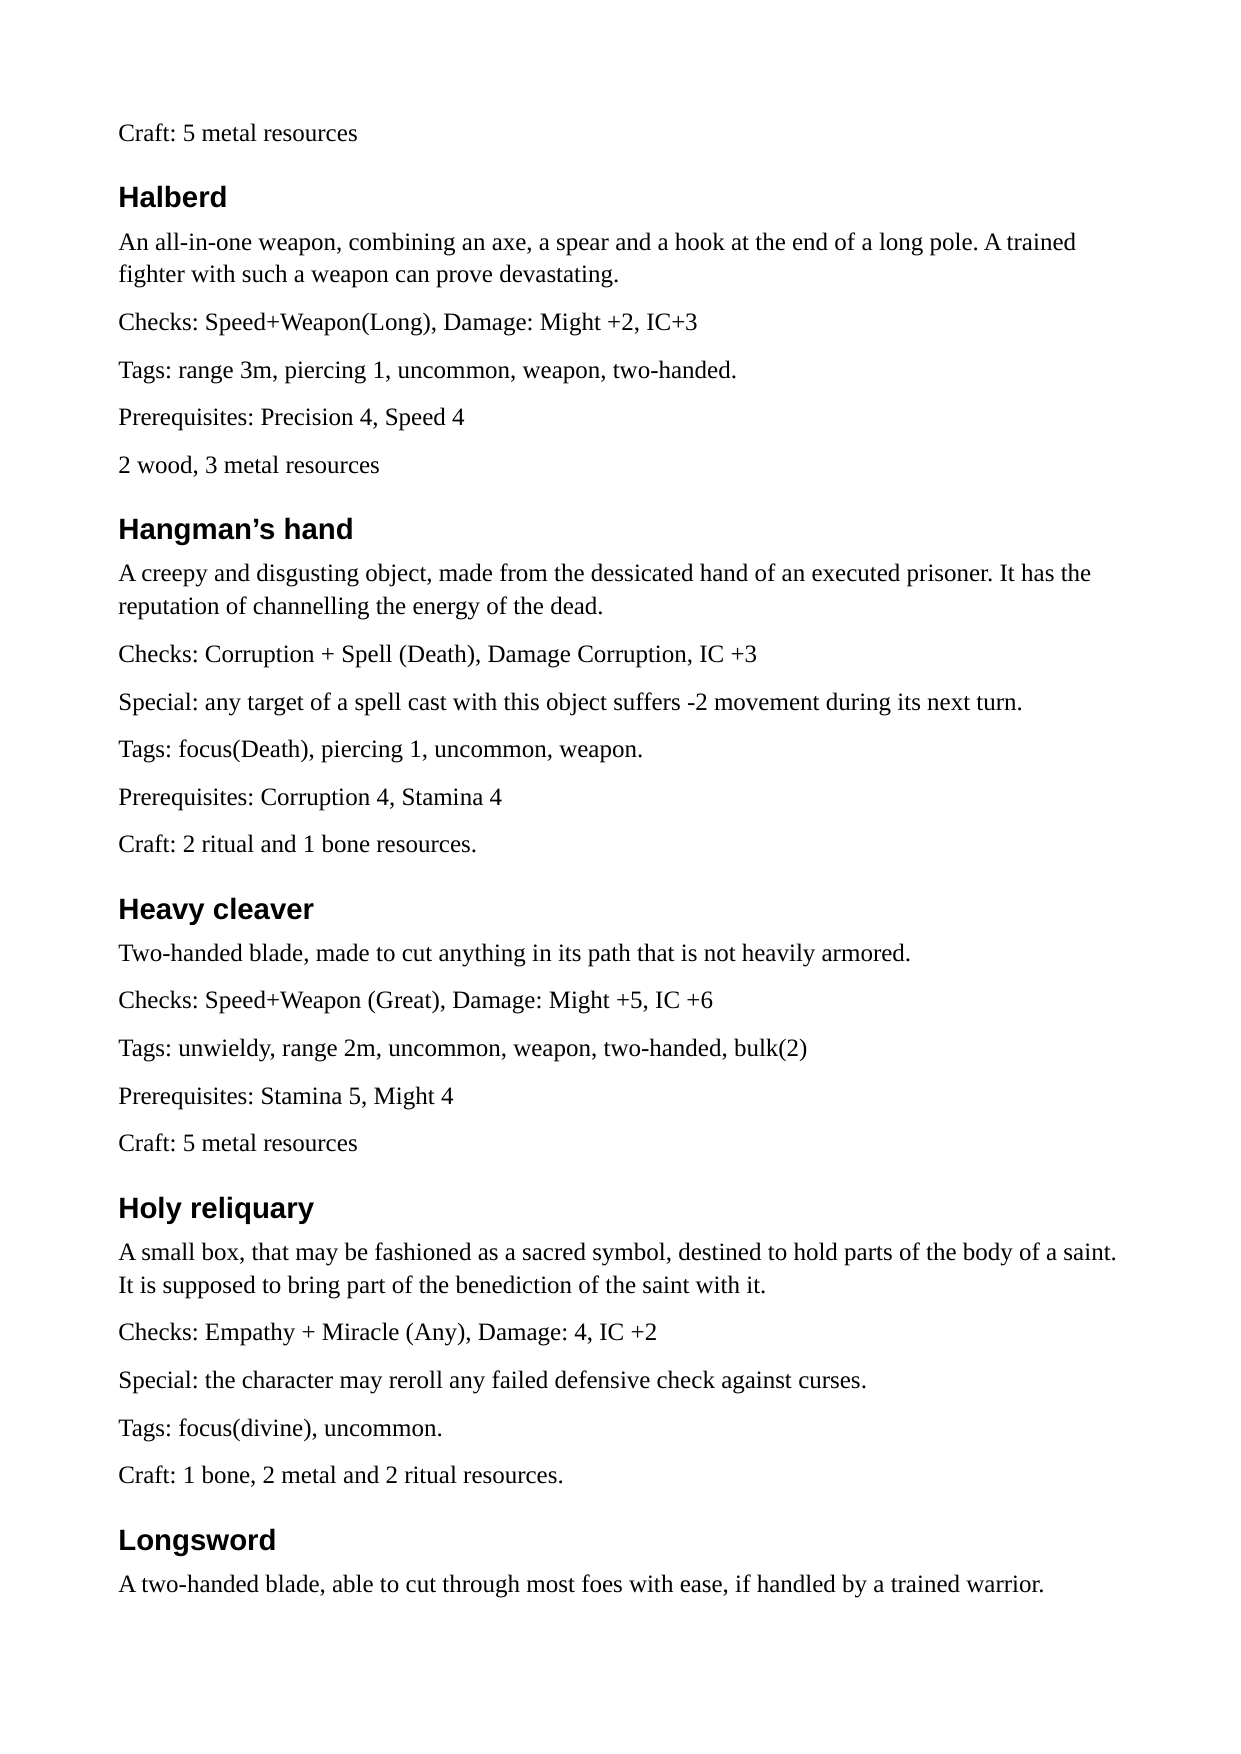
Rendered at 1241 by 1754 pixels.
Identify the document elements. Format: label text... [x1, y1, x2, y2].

text Craft: 5 metal resources [118, 1128, 1122, 1157]
text Tags: focus(Death), piercing 1, uncommon, weapon. [118, 734, 1122, 763]
text Craft: 1 bone, 2 metal and 2 ritual resources. [118, 1460, 1122, 1489]
subtitle Halberd [118, 180, 1122, 214]
text An all-in-one weapon, combining an axe, a spear and a hook at the end of a long pole. A trained fighter with such a weapon can prove devastating. [118, 227, 1122, 288]
text A small box, that may be fashioned as a sacred symbol, destined to hold parts of the body of a saint. It is supposed to bring part of the benediction of the saint with it. [118, 1237, 1122, 1298]
text Tags: focus(divine), uncommon. [118, 1413, 1122, 1441]
text Checks: Corruption + Spell (Death), Damage Corruption, IC +3 [118, 639, 1122, 668]
text Craft: 5 metal resources [118, 118, 1122, 147]
text Two-handed blade, made to cut anything in its path that is not heavily armored. [118, 938, 1122, 967]
text Special: the character may reroll any failed defensive check against curses. [118, 1365, 1122, 1394]
text A two-handed blade, able to cut through most foes with ease, if handled by a trained warrior. [118, 1569, 1122, 1597]
text Craft: 2 ritual and 1 bone resources. [118, 829, 1122, 858]
text Checks: Speed+Weapon (Great), Damage: Might +5, IC +6 [118, 986, 1122, 1014]
text Tags: unwieldy, range 2m, uncommon, weapon, two-handed, bulk(2) [118, 1033, 1122, 1062]
text Tags: range 3m, piercing 1, uncommon, weapon, two-handed. [118, 355, 1122, 383]
subtitle Heavy cleaver [118, 892, 1122, 925]
text Checks: Speed+Weapon(Long), Damage: Might +2, IC+3 [118, 307, 1122, 336]
text Prerequisites: Stamina 5, Might 4 [118, 1081, 1122, 1109]
text A creepy and disgusting object, made from the dessicated hand of an executed prisoner. It has the reputation of channelling the energy of the dead. [118, 558, 1122, 620]
subtitle Hangman’s hand [118, 512, 1122, 546]
text 2 wood, 3 metal resources [118, 450, 1122, 479]
text Prerequisites: Corruption 4, Stamina 4 [118, 782, 1122, 811]
text Special: any target of a spell cast with this object suffers -2 movement during its next turn. [118, 687, 1122, 715]
subtitle Longsword [118, 1522, 1122, 1556]
text Prerequisites: Precision 4, Speed 4 [118, 402, 1122, 431]
text Checks: Empathy + Miracle (Any), Damage: 4, IC +2 [118, 1317, 1122, 1346]
subtitle Holy reliquary [118, 1191, 1122, 1224]
